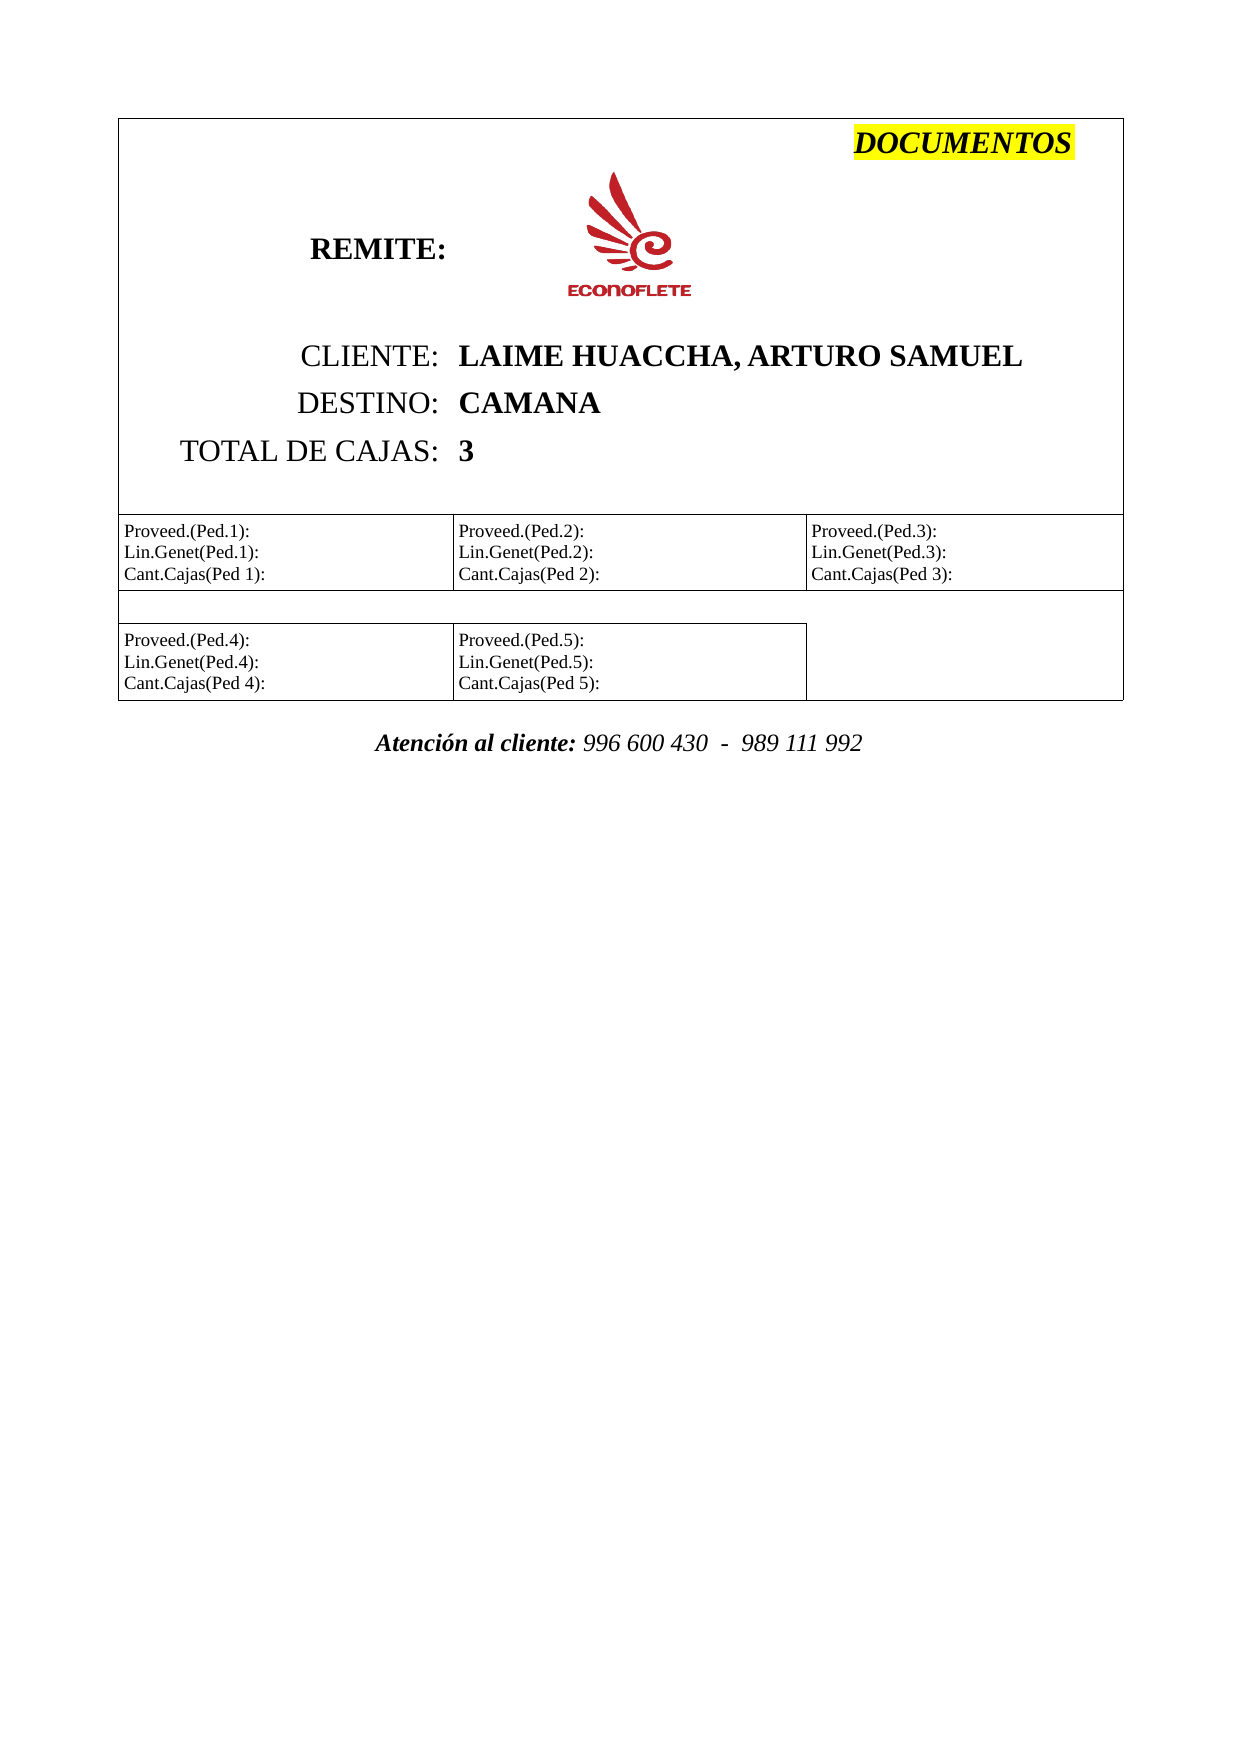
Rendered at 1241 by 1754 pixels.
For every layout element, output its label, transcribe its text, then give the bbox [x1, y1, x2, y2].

picture [552, 171, 707, 297]
table_cell Proveed.(Ped.1): Lin.Genet(Ped.1): Cant.Cajas(Ped 1): [119, 515, 453, 590]
table_cell CLIENTE: [119, 332, 453, 379]
table_cell [806, 591, 1123, 623]
table_cell [453, 166, 806, 332]
table_cell [806, 379, 1123, 426]
table_cell [806, 166, 1123, 332]
table_cell REMITE: [119, 166, 453, 332]
table_cell LAIME HUACCHA, ARTURO SAMUEL [453, 332, 1123, 379]
table_header [119, 119, 453, 166]
table_cell Proveed.(Ped.5): Lin.Genet(Ped.5): Cant.Cajas(Ped 5): [454, 624, 806, 699]
table_cell [807, 623, 1123, 699]
table_cell [453, 474, 806, 514]
table_cell CAMANA [453, 379, 806, 426]
text Atención al cliente: 996 600 430 - 989 111 992 [118, 728, 1122, 757]
table_cell TOTAL DE CAJAS: [119, 426, 453, 474]
table_header [453, 119, 806, 166]
table_cell [119, 591, 453, 623]
table_cell 3 [453, 426, 1123, 474]
table_cell [453, 591, 806, 623]
table_cell Proveed.(Ped.2): Lin.Genet(Ped.2): Cant.Cajas(Ped 2): [454, 515, 806, 590]
table_cell [806, 474, 1123, 514]
table_cell Proveed.(Ped.4): Lin.Genet(Ped.4): Cant.Cajas(Ped 4): [119, 624, 453, 699]
table_header DOCUMENTOS [806, 119, 1123, 166]
table_cell DESTINO: [119, 379, 453, 426]
table_cell [119, 474, 453, 514]
table_cell Proveed.(Ped.3): Lin.Genet(Ped.3): Cant.Cajas(Ped 3): [807, 515, 1123, 590]
